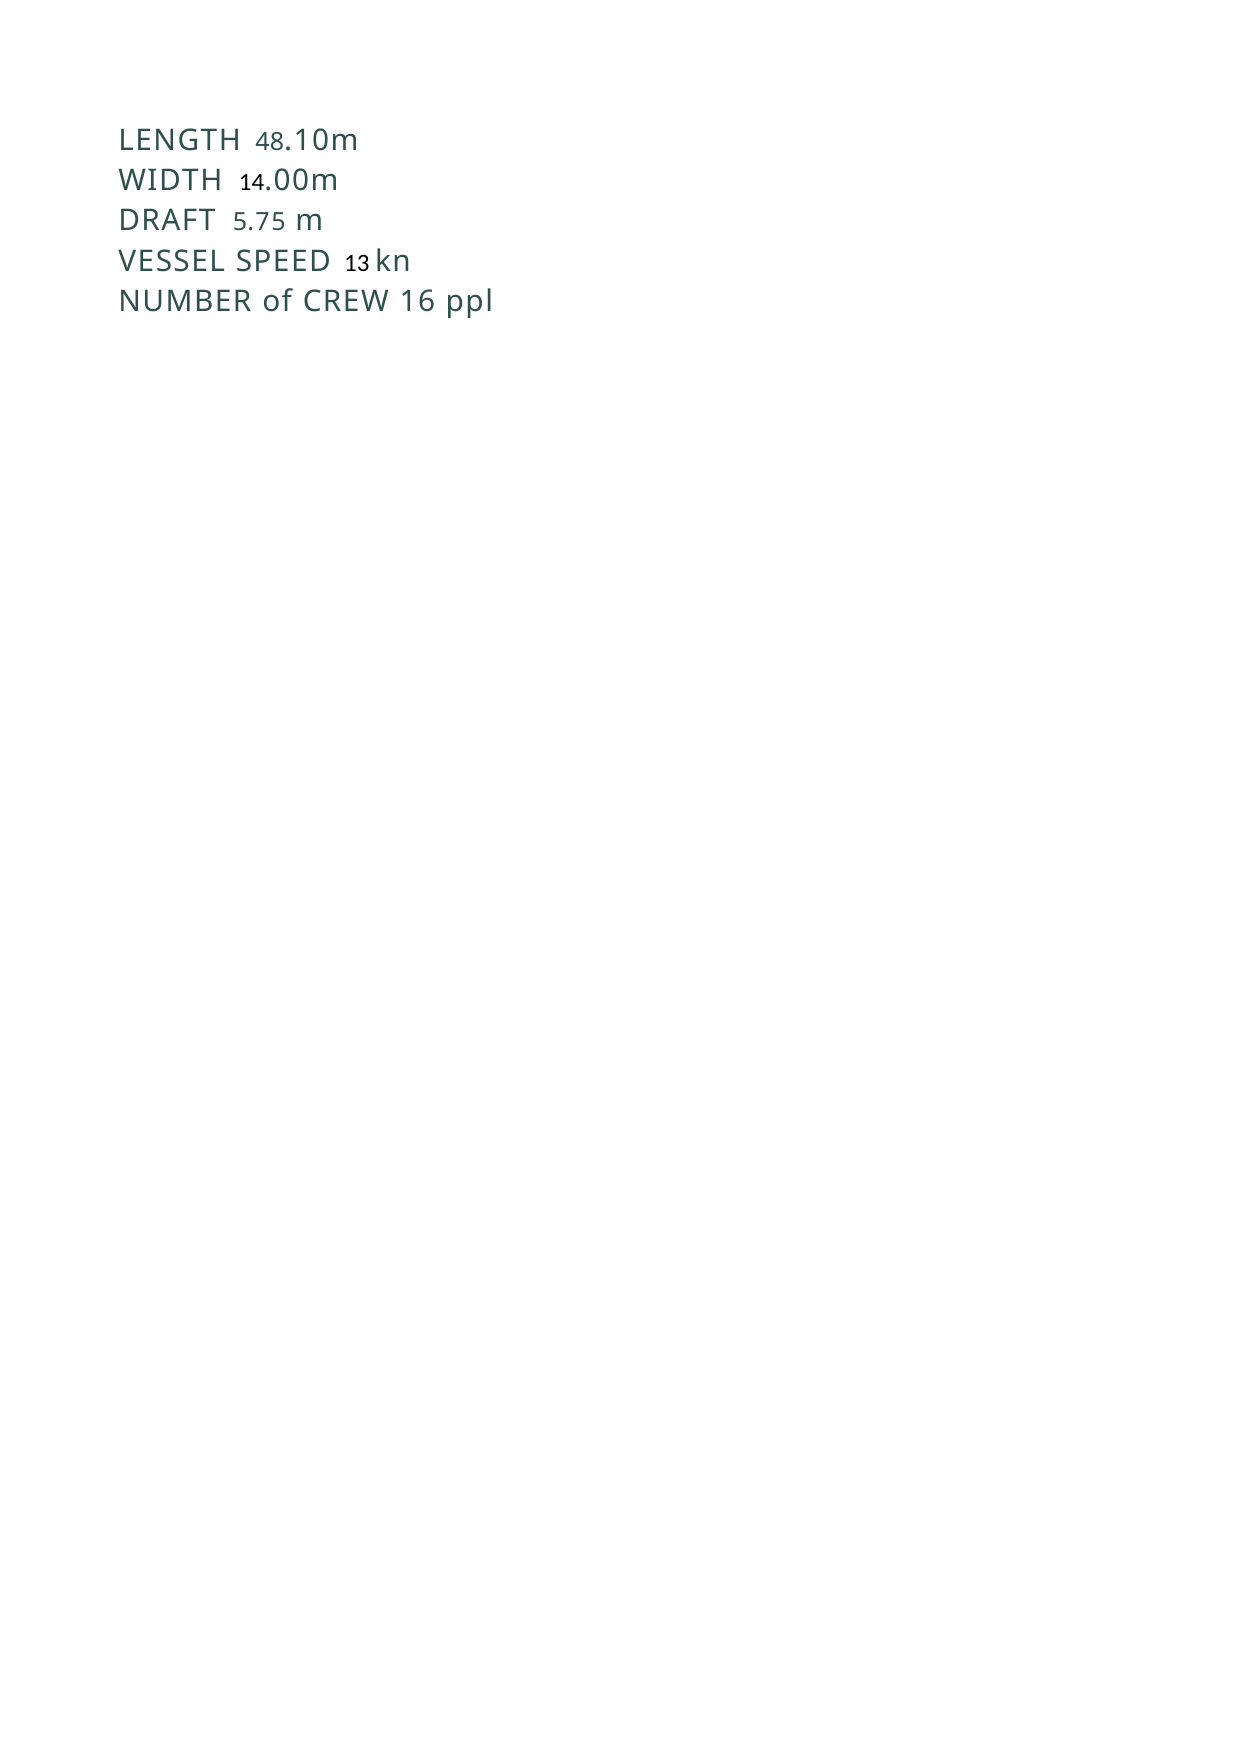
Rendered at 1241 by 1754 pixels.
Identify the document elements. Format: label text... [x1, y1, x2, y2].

text LENGTH 48.10m [118, 118, 1122, 158]
text VESSEL SPEED 13 kn [118, 239, 1122, 280]
text WIDTH 14.00m [118, 158, 1122, 199]
text NUMBER of CREW 16 ppl [118, 280, 1122, 320]
text DRAFT 5.75 m [118, 199, 1122, 239]
